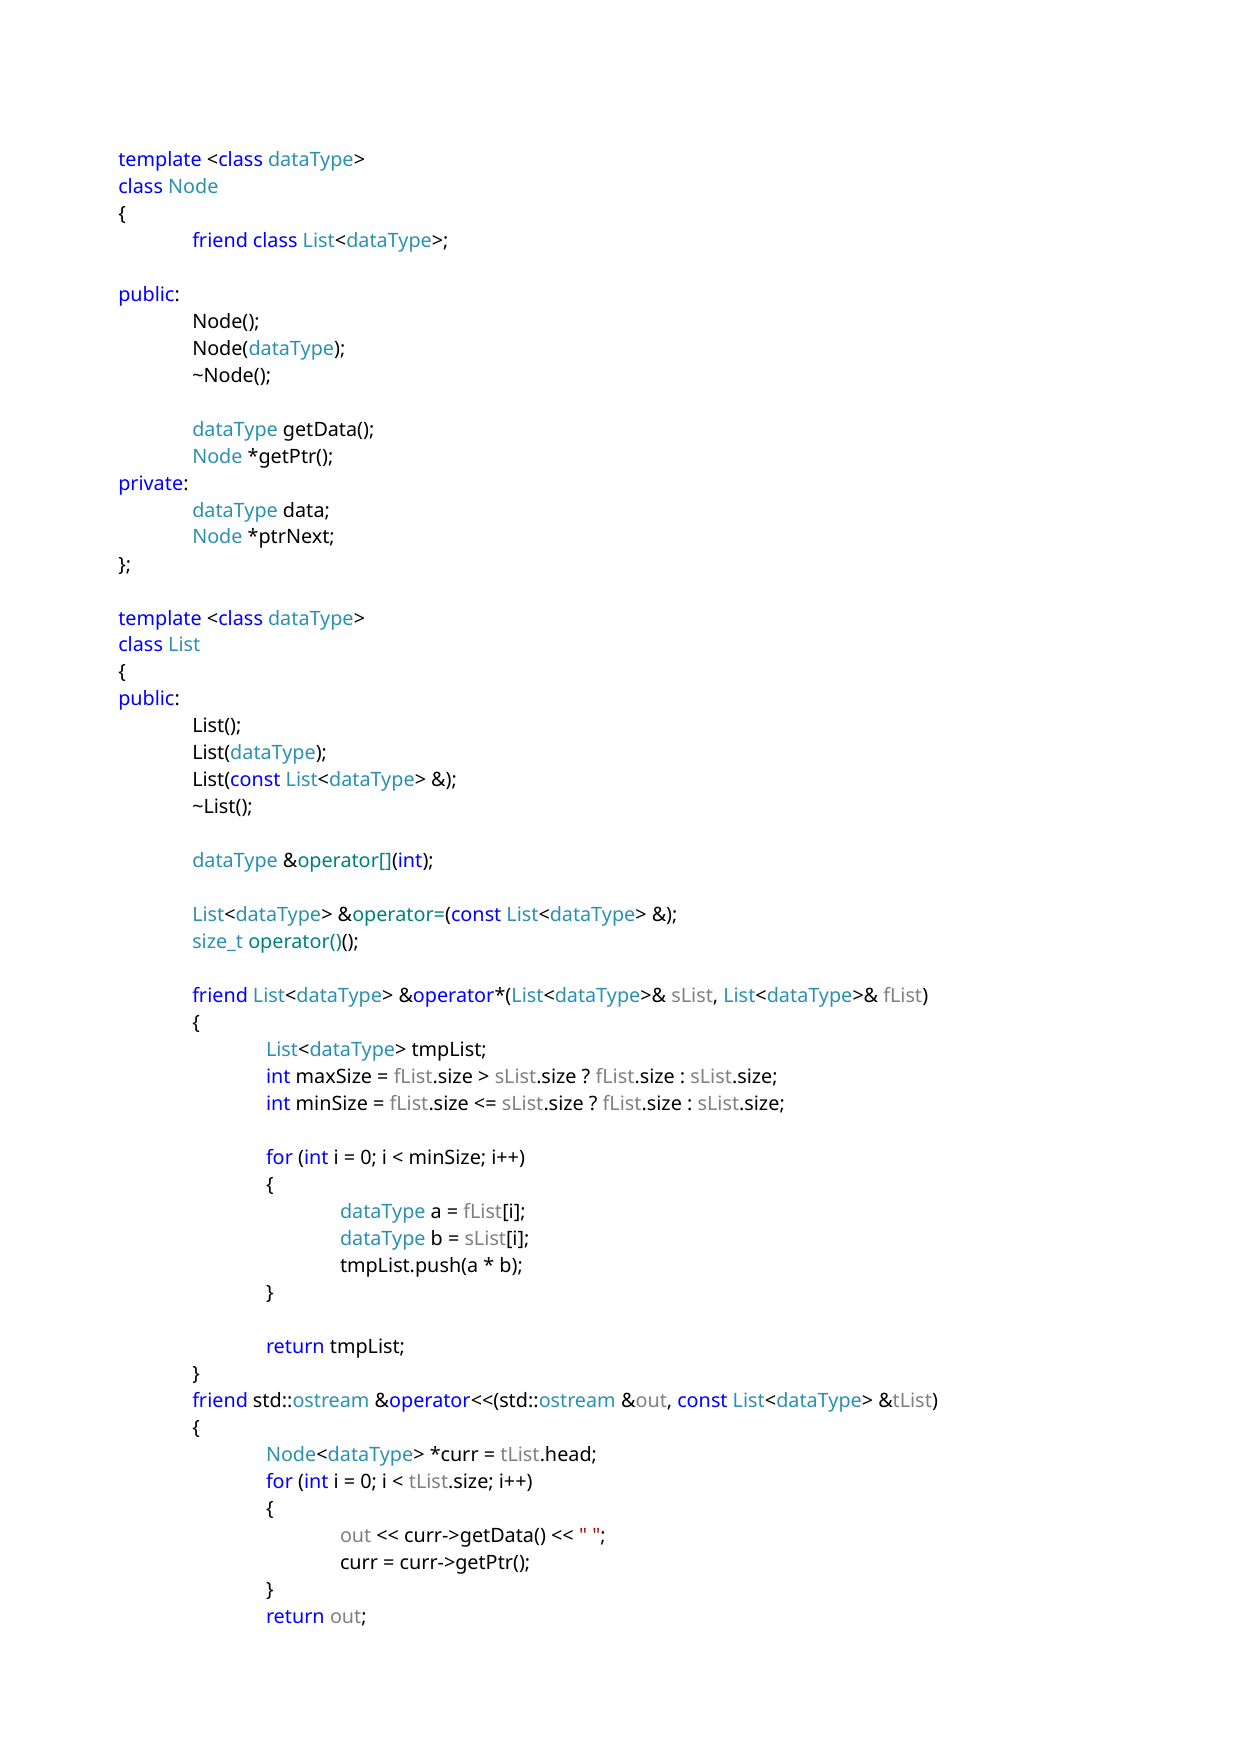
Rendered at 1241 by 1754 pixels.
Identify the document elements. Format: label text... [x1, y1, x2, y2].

text dataType &operator[](int); [118, 847, 1122, 873]
text } [118, 1359, 1122, 1386]
text { [118, 199, 1122, 226]
text tmpList.push(a * b); [118, 1251, 1122, 1278]
text List(); [118, 712, 1122, 739]
text Node *ptrNext; [118, 523, 1122, 550]
text Node<dataType> *curr = tList.head; [118, 1440, 1122, 1467]
text class List [118, 631, 1122, 658]
text size_t operator()(); [118, 927, 1122, 954]
text for (int i = 0; i < minSize; i++) [118, 1143, 1122, 1170]
text public: [118, 685, 1122, 712]
text Node *getPtr(); [118, 442, 1122, 469]
text List(const List<dataType> &); [118, 766, 1122, 793]
text { [118, 1008, 1122, 1035]
text return tmpList; [118, 1332, 1122, 1359]
text template <class dataType> [118, 145, 1122, 172]
text ~Node(); [118, 361, 1122, 388]
text { [118, 1494, 1122, 1521]
text curr = curr->getPtr(); [118, 1548, 1122, 1575]
text class Node [118, 172, 1122, 199]
text List<dataType> &operator=(const List<dataType> &); [118, 901, 1122, 927]
text { [118, 658, 1122, 685]
text return out; [118, 1602, 1122, 1629]
text { [118, 1413, 1122, 1440]
text } [118, 1278, 1122, 1305]
text ~List(); [118, 793, 1122, 819]
text Node(dataType); [118, 334, 1122, 361]
text List(dataType); [118, 739, 1122, 766]
text } [118, 1575, 1122, 1602]
text }; [118, 550, 1122, 577]
text friend class List<dataType>; [118, 226, 1122, 253]
text for (int i = 0; i < tList.size; i++) [118, 1467, 1122, 1494]
text friend std::ostream &operator<<(std::ostream &out, const List<dataType> &tList) [118, 1386, 1122, 1413]
text dataType b = sList[i]; [118, 1224, 1122, 1251]
text private: [118, 469, 1122, 496]
text dataType getData(); [118, 415, 1122, 442]
text List<dataType> tmpList; [118, 1035, 1122, 1062]
text dataType data; [118, 496, 1122, 523]
text template <class dataType> [118, 604, 1122, 631]
text { [118, 1170, 1122, 1197]
text public: [118, 280, 1122, 307]
text dataType a = fList[i]; [118, 1197, 1122, 1224]
text friend List<dataType> &operator*(List<dataType>& sList, List<dataType>& fList) [118, 981, 1122, 1008]
text out << curr->getData() << " "; [118, 1521, 1122, 1548]
text Node(); [118, 307, 1122, 334]
text int minSize = fList.size <= sList.size ? fList.size : sList.size; [118, 1089, 1122, 1116]
text int maxSize = fList.size > sList.size ? fList.size : sList.size; [118, 1062, 1122, 1089]
